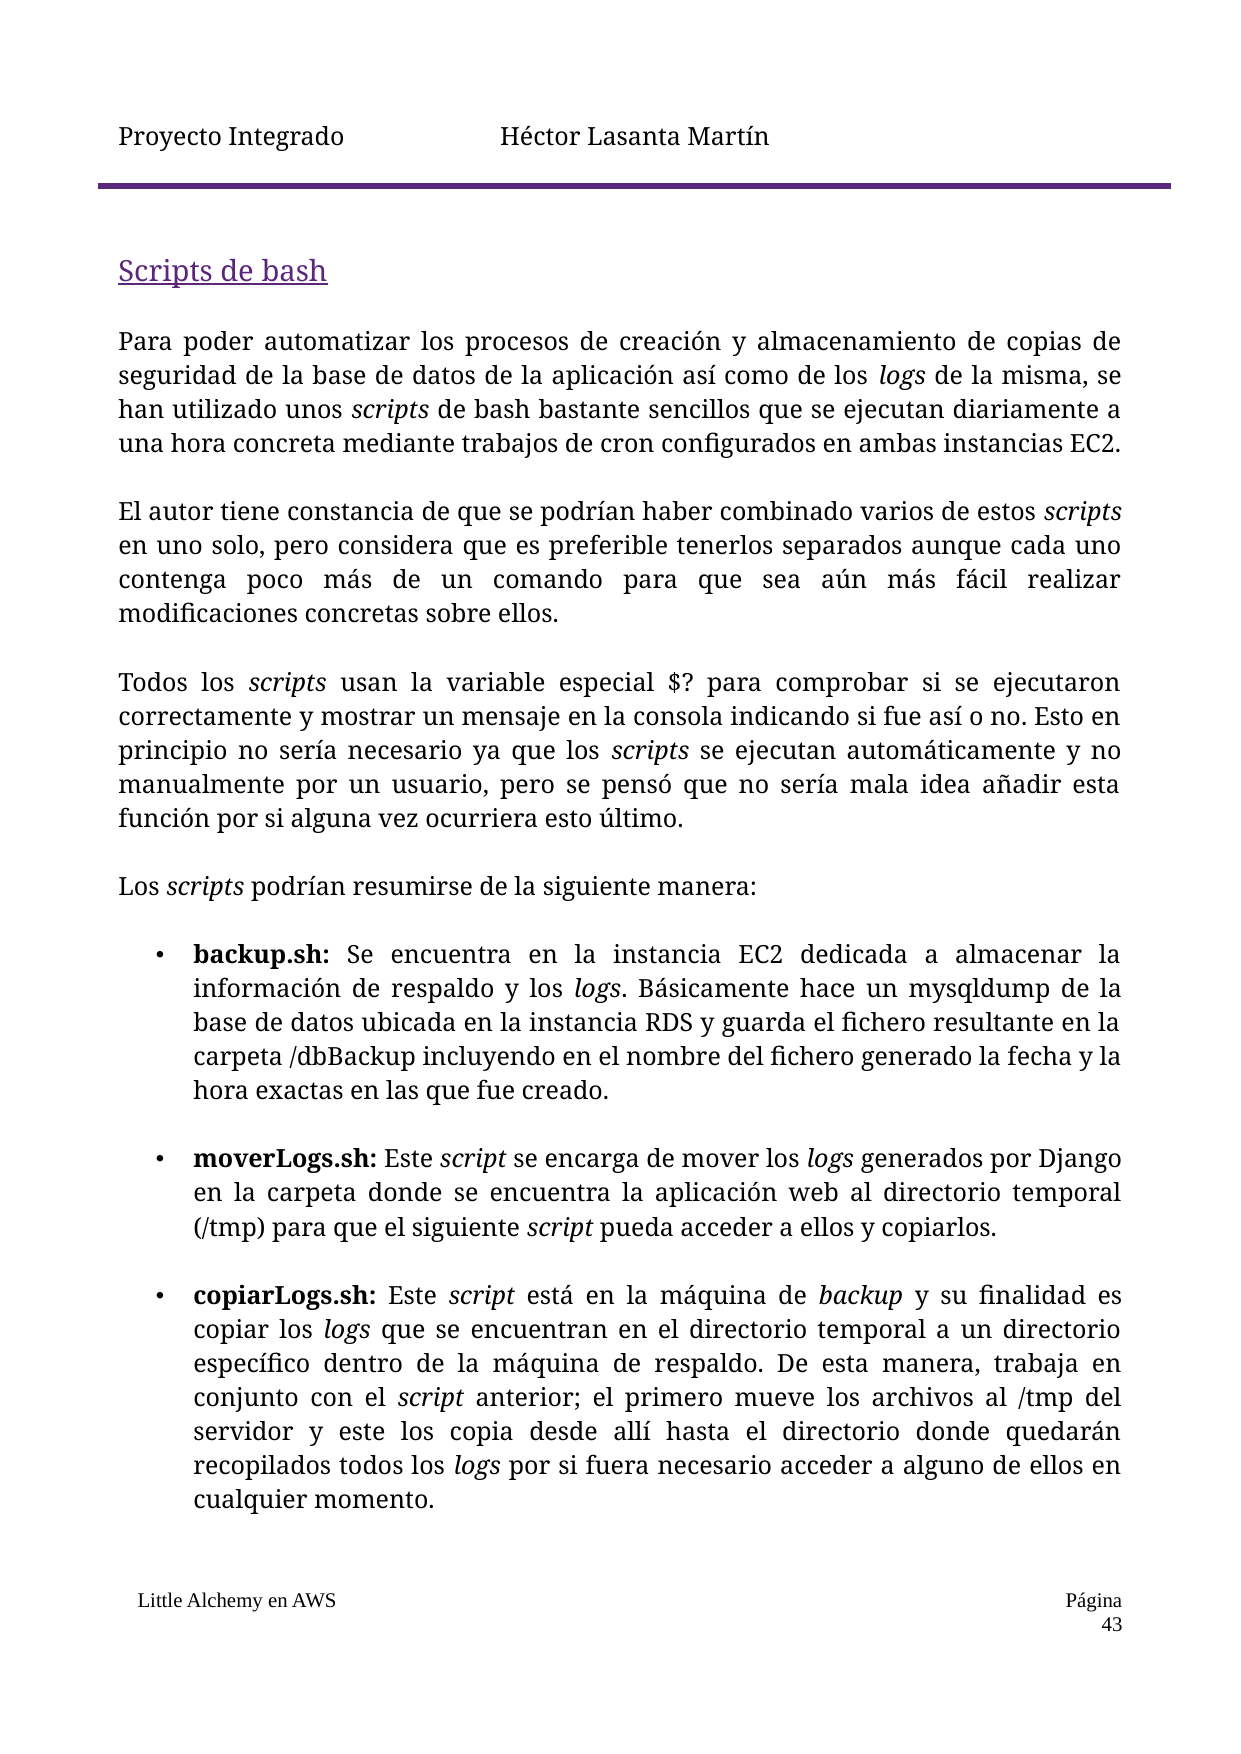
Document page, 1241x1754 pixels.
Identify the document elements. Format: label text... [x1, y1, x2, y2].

text El autor tiene constancia de que se podrían haber combinado varios de estos scripts en uno solo, pero considera que es preferible tenerlos separados aunque cada uno contenga poco más de un comando para que sea aún más fácil realizar modificaciones concretas sobre ellos. [118, 494, 1122, 630]
text Scripts de bash [118, 250, 1122, 289]
list backup.sh: Se encuentra en la instancia EC2 dedicada a almacenar la información de respaldo y los logs. Básicamente hace un mysqldump de la base de datos ubicada en la instancia RDS y guarda el fichero resultante en la carpeta /dbBackup incluyendo en el nombre del fichero generado la fecha y la hora exactas en las que fue creado. [156, 937, 1122, 1107]
text Para poder automatizar los procesos de creación y almacenamiento de copias de seguridad de la base de datos de la aplicación así como de los logs de la misma, se han utilizado unos scripts de bash bastante sencillos que se ejecutan diariamente a una hora concreta mediante trabajos de cron configurados en ambas instancias EC2. [118, 323, 1122, 460]
text Los scripts podrían resumirse de la siguiente manera: [118, 868, 1122, 903]
list moverLogs.sh: Este script se encarga de mover los logs generados por Django en la carpeta donde se encuentra la aplicación web al directorio temporal (/tmp) para que el siguiente script pueda acceder a ellos y copiarlos. [156, 1141, 1122, 1243]
text Todos los scripts usan la variable especial $? para comprobar si se ejecutaron correctamente y mostrar un mensaje en la consola indicando si fue así o no. Esto en principio no sería necesario ya que los scripts se ejecutan automáticamente y no manualmente por un usuario, pero se pensó que no sería mala idea añadir esta función por si alguna vez ocurriera esto último. [118, 664, 1122, 834]
list copiarLogs.sh: Este script está en la máquina de backup y su finalidad es copiar los logs que se encuentran en el directorio temporal a un directorio específico dentro de la máquina de respaldo. De esta manera, trabaja en conjunto con el script anterior; el primero mueve los archivos al /tmp del servidor y este los copia desde allí hasta el directorio donde quedarán recopilados todos los logs por si fuera necesario acceder a alguno de ellos en cualquier momento. [156, 1277, 1122, 1516]
